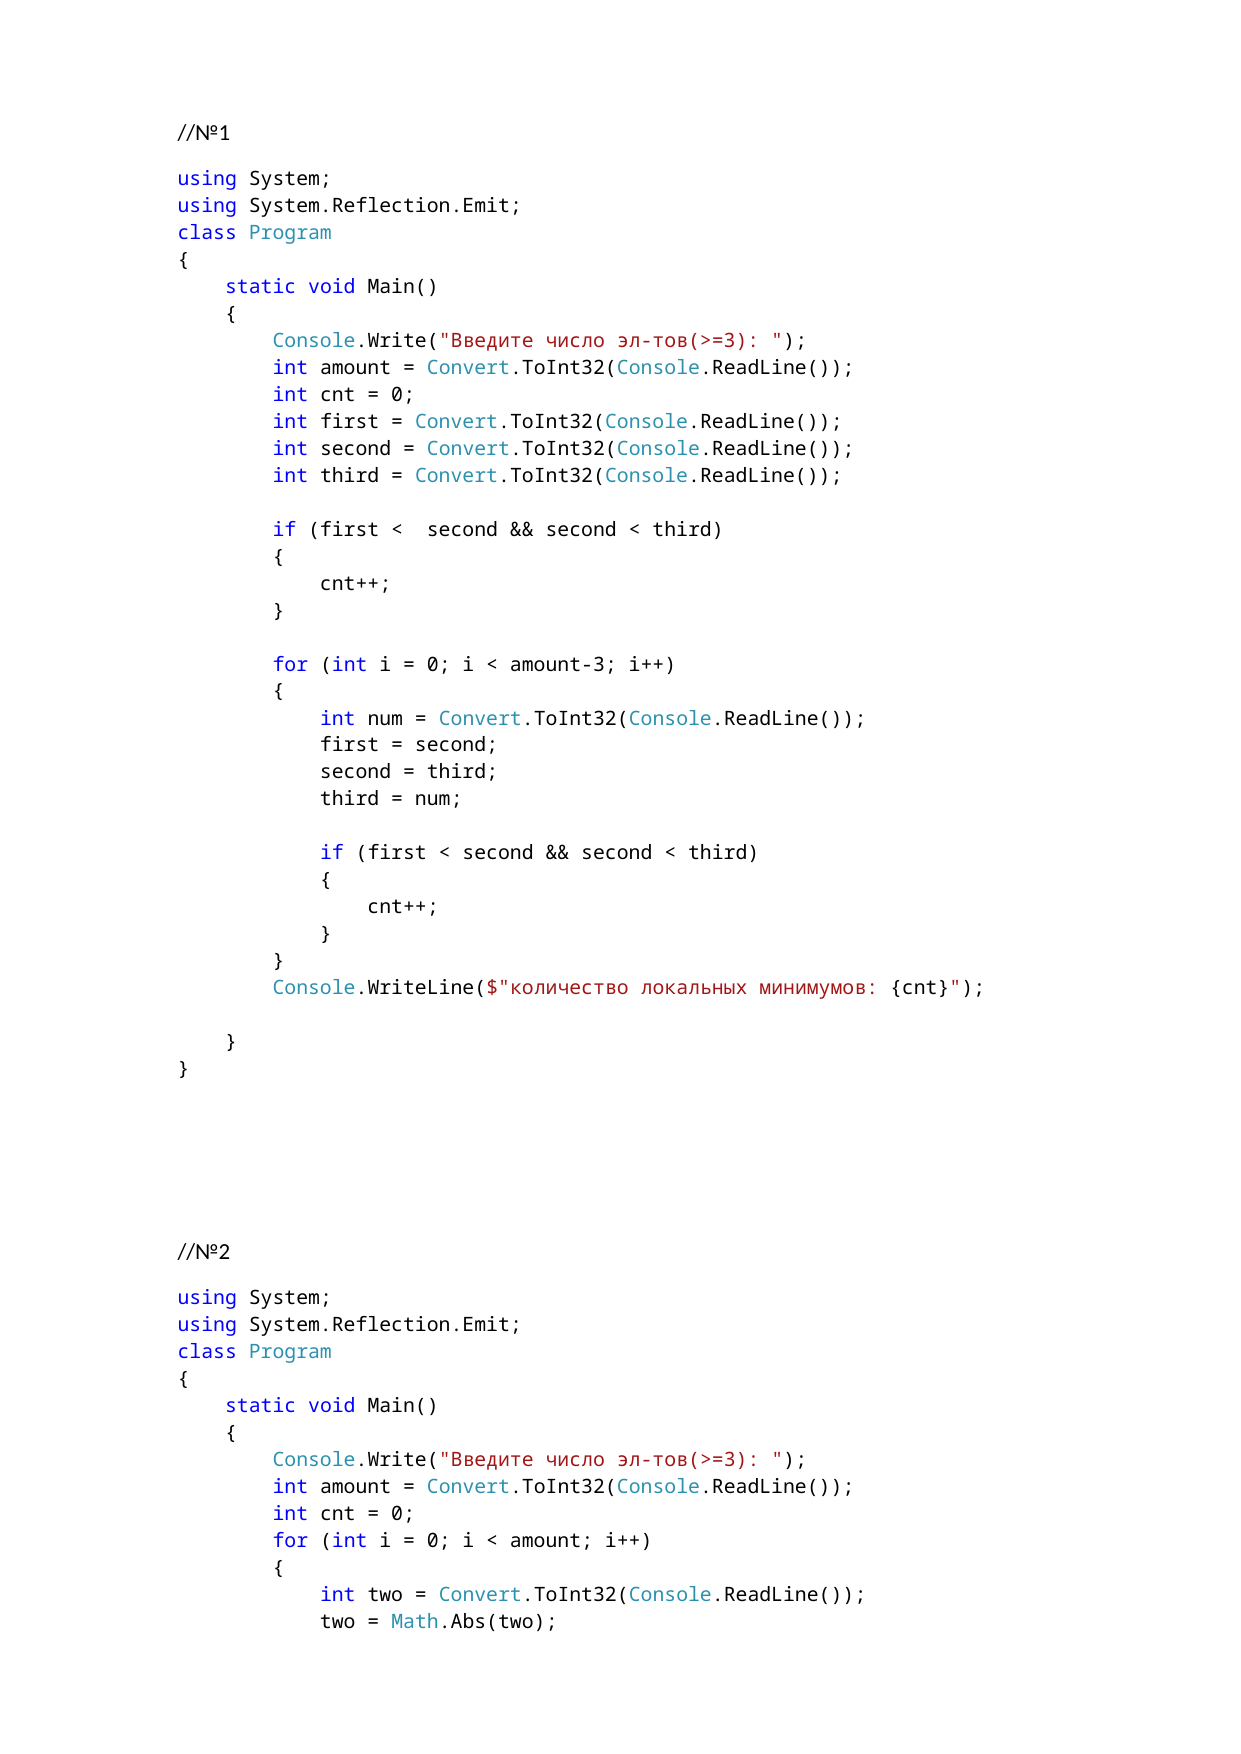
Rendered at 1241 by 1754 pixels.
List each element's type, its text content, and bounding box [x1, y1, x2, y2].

text int first = Convert.ToInt32(Console.ReadLine()); [177, 407, 1152, 434]
text } [177, 1027, 1152, 1054]
text int third = Convert.ToInt32(Console.ReadLine()); [177, 461, 1152, 488]
text { [177, 542, 1152, 569]
text static void Main() [177, 1391, 1152, 1418]
text { [177, 245, 1152, 272]
text if (first < second && second < third) [177, 515, 1152, 542]
text int second = Convert.ToInt32(Console.ReadLine()); [177, 434, 1152, 461]
text class Program [177, 218, 1152, 245]
text for (int i = 0; i < amount; i++) [177, 1526, 1152, 1553]
text class Program [177, 1337, 1152, 1364]
text Console.Write("Введите число эл-тов(>=3): "); [177, 1445, 1152, 1472]
text } [177, 1054, 1152, 1081]
text Console.WriteLine($"количество локальных минимумов: {cnt}"); [177, 973, 1152, 1001]
text } [177, 596, 1152, 623]
text int cnt = 0; [177, 380, 1152, 407]
text third = num; [177, 785, 1152, 812]
text int num = Convert.ToInt32(Console.ReadLine()); [177, 704, 1152, 731]
text if (first < second && second < third) [177, 839, 1152, 866]
text cnt++; [177, 893, 1152, 919]
text cnt++; [177, 569, 1152, 596]
text { [177, 1553, 1152, 1580]
text { [177, 1364, 1152, 1391]
text using System; [177, 164, 1152, 191]
text first = second; [177, 731, 1152, 758]
text second = third; [177, 758, 1152, 785]
text int amount = Convert.ToInt32(Console.ReadLine()); [177, 1472, 1152, 1499]
text int amount = Convert.ToInt32(Console.ReadLine()); [177, 353, 1152, 380]
text using System.Reflection.Emit; [177, 191, 1152, 218]
text using System.Reflection.Emit; [177, 1311, 1152, 1337]
text int cnt = 0; [177, 1499, 1152, 1526]
text { [177, 677, 1152, 704]
text Console.Write("Введите число эл-тов(>=3): "); [177, 326, 1152, 353]
text { [177, 299, 1152, 326]
text } [177, 947, 1152, 973]
text using System; [177, 1283, 1152, 1311]
text static void Main() [177, 272, 1152, 299]
text { [177, 866, 1152, 893]
text } [177, 919, 1152, 947]
text //№1 [177, 118, 1152, 146]
text //№2 [177, 1237, 1152, 1266]
text { [177, 1418, 1152, 1445]
text two = Math.Abs(two); [177, 1607, 1152, 1634]
text for (int i = 0; i < amount-3; i++) [177, 650, 1152, 677]
text int two = Convert.ToInt32(Console.ReadLine()); [177, 1580, 1152, 1607]
